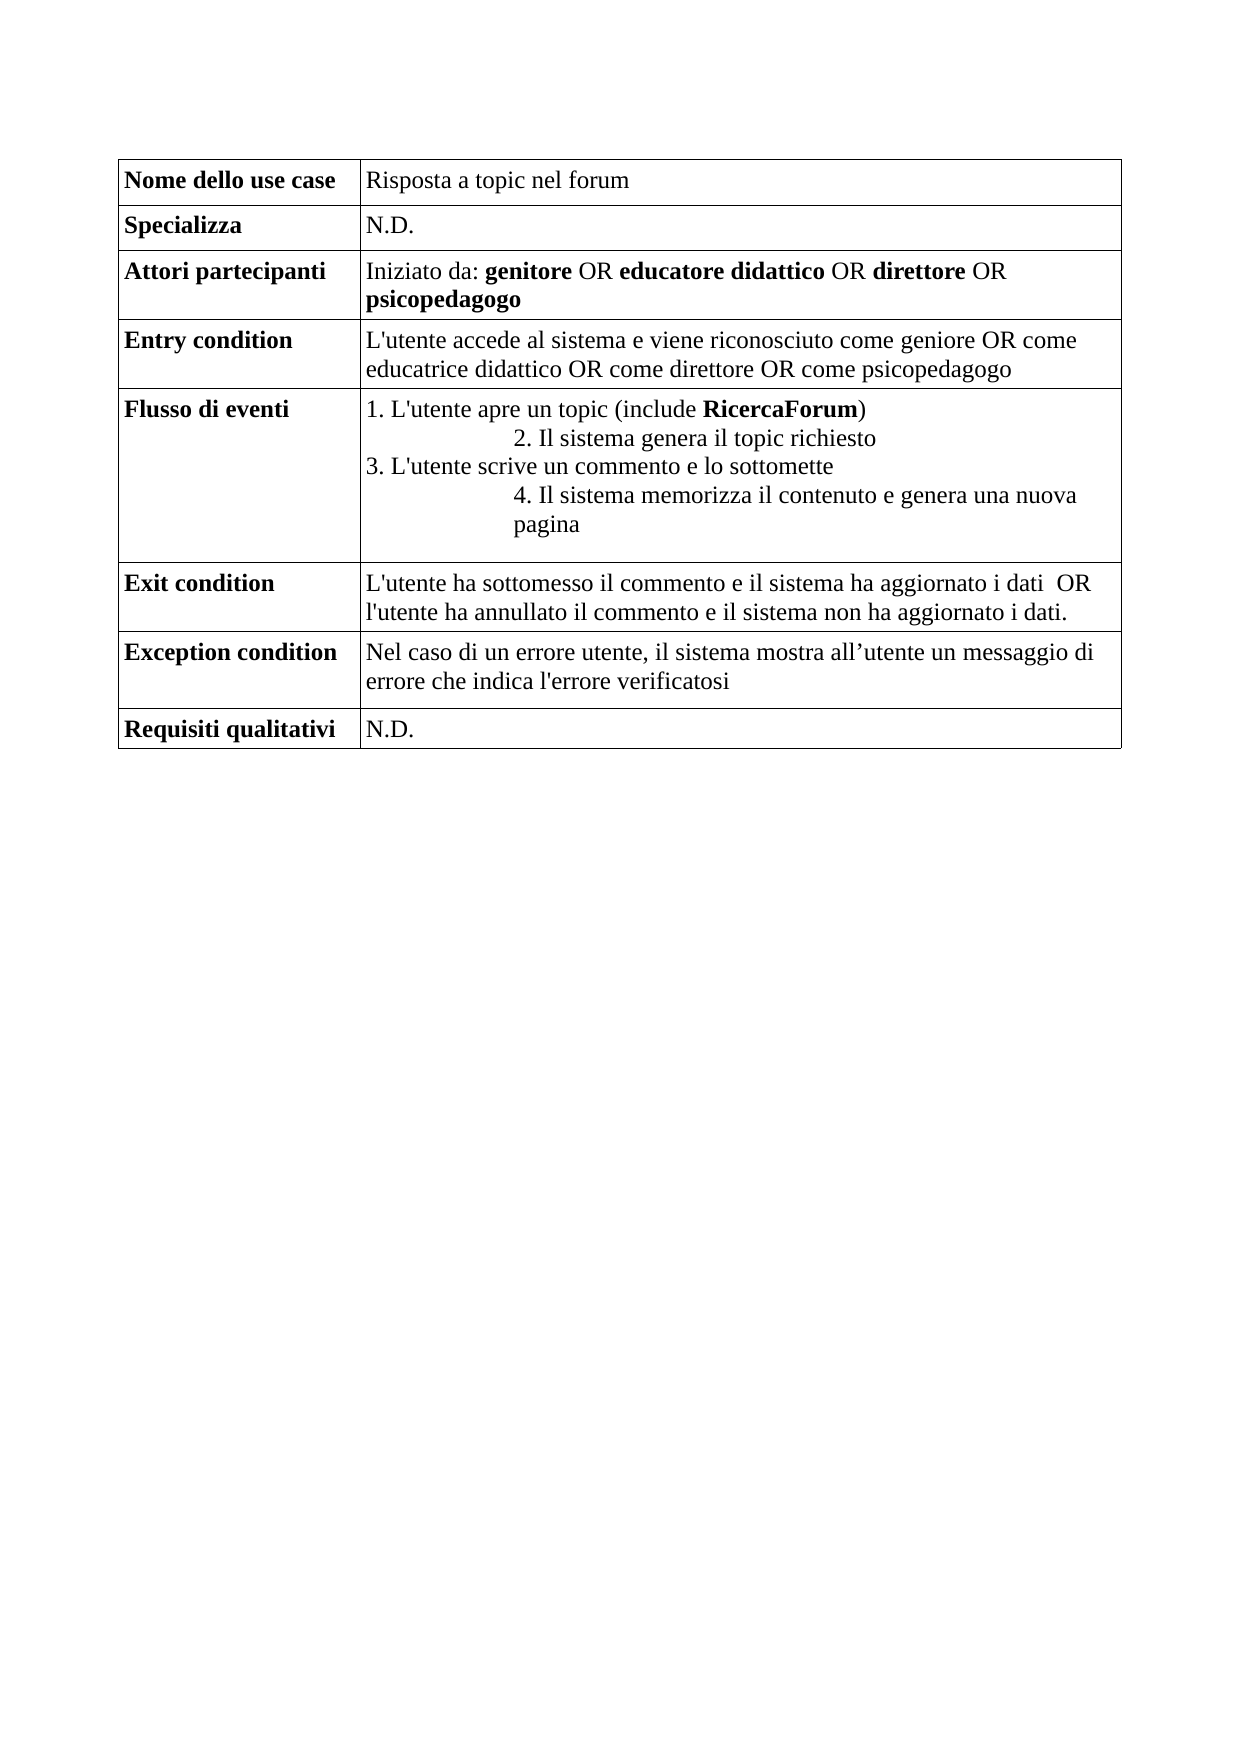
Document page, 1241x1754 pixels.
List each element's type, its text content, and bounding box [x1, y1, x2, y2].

table_cell Exception condition [119, 632, 360, 708]
table_cell N.D. [361, 206, 1121, 250]
table_cell L'utente ha sottomesso il commento e il sistema ha aggiornato i dati OR l'utente ha annullato il commento e il sistema non ha aggiornato i dati. [361, 563, 1121, 631]
table_cell Specializza [119, 206, 360, 250]
table_cell Requisiti qualitativi [119, 709, 360, 748]
table_cell N.D. [361, 709, 1121, 748]
table_cell Iniziato da: genitore OR educatore didattico OR direttore OR psicopedagogo [361, 251, 1121, 319]
table_cell Nel caso di un errore utente, il sistema mostra all’utente un messaggio di errore che indica l'errore verificatosi [361, 632, 1121, 708]
table_cell Exit condition [119, 563, 360, 631]
table_cell Flusso di eventi [119, 389, 360, 562]
table_header Risposta a topic nel forum [361, 160, 1121, 205]
table_cell Attori partecipanti [119, 251, 360, 319]
table_cell L'utente accede al sistema e viene riconosciuto come geniore OR come educatrice didattico OR come direttore OR come psicopedagogo [361, 320, 1121, 388]
table_cell Entry condition [119, 320, 360, 388]
table_header Nome dello use case [119, 160, 360, 205]
table_cell L'utente apre un topic (include RicercaForum) Il sistema genera il topic richiesto L'utente scrive un commento e lo sottomette Il sistema memorizza il contenuto e genera una nuova pagina [361, 389, 1121, 562]
